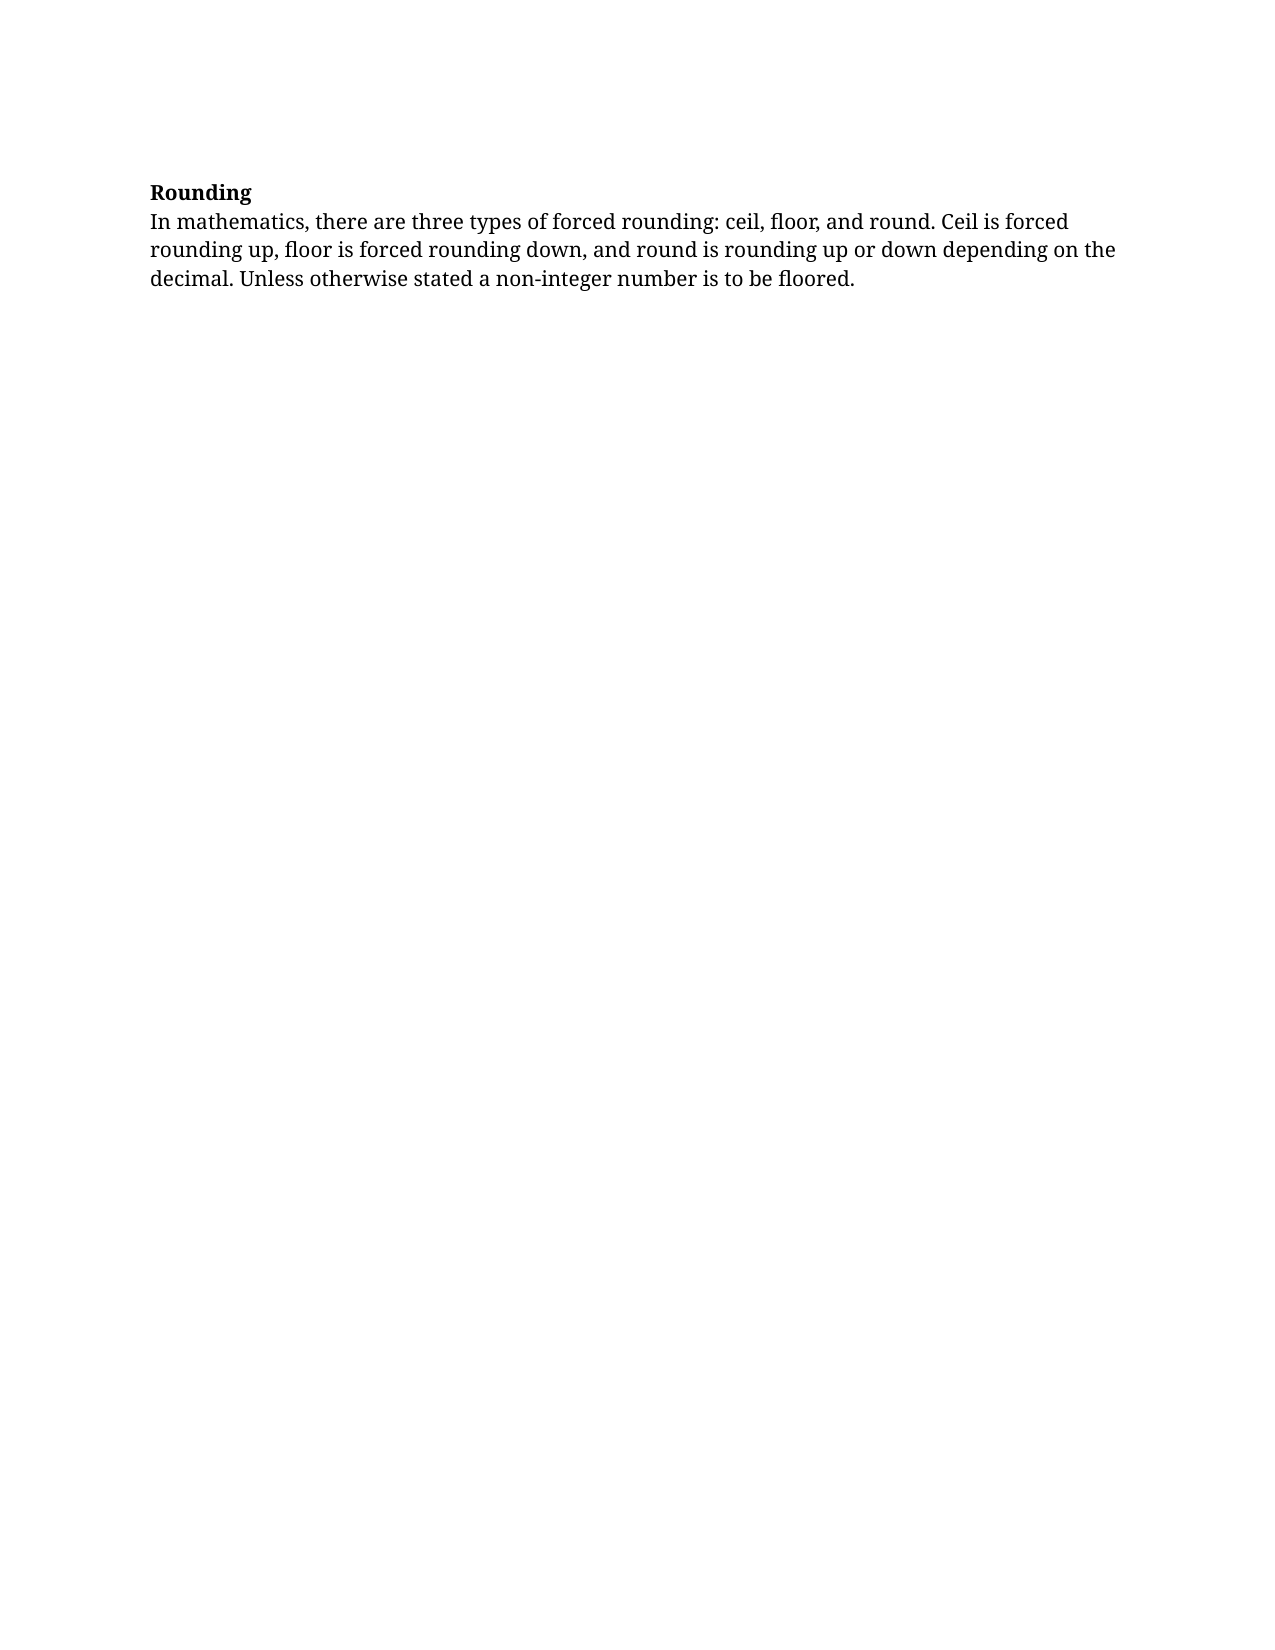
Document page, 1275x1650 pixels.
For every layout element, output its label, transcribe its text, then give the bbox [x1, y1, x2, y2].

text In mathematics, there are three types of forced rounding: ceil, floor, and round. Ceil is forced rounding up, floor is forced rounding down, and round is rounding up or down depending on the decimal. Unless otherwise stated a non-integer number is to be floored. [150, 207, 1125, 292]
text Rounding [150, 178, 1125, 207]
